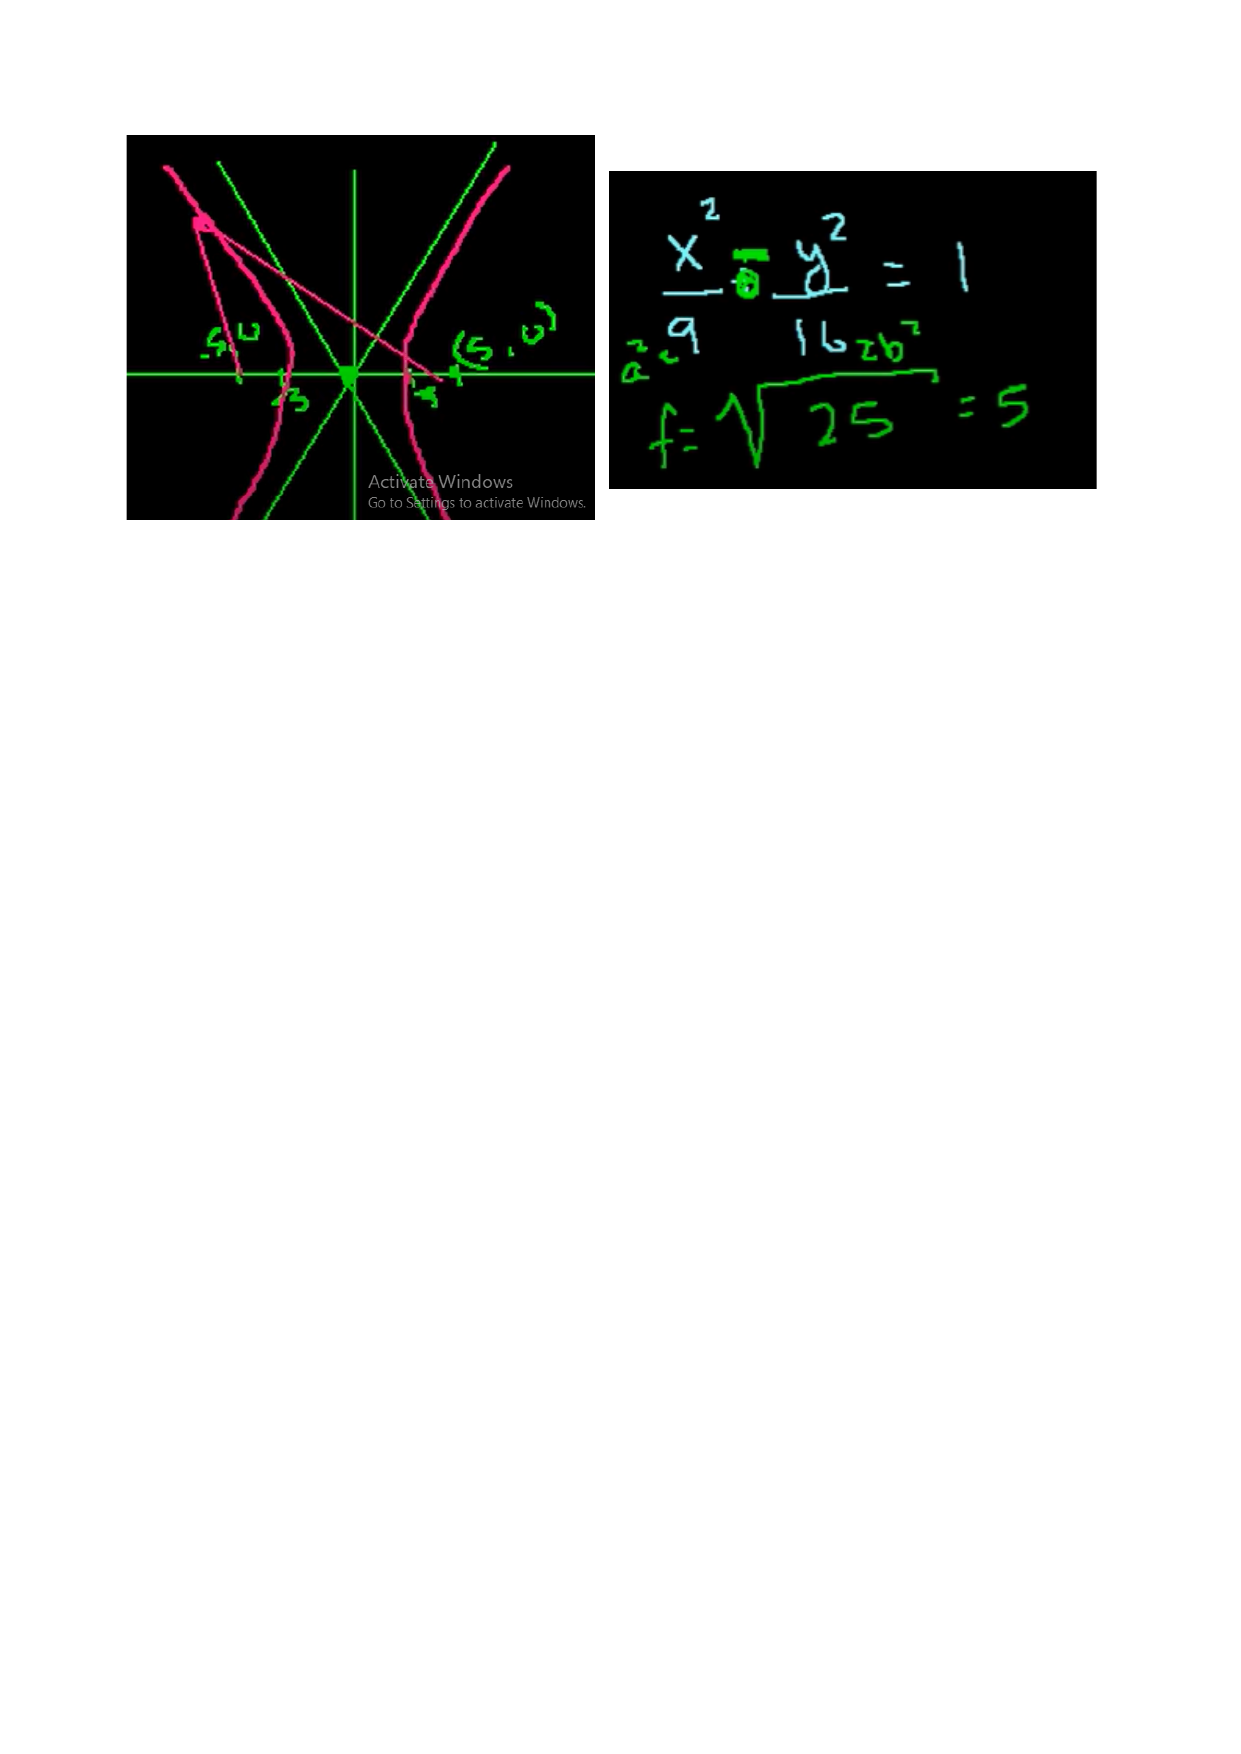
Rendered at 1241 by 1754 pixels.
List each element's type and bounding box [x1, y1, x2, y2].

picture [609, 171, 1097, 489]
picture [126, 135, 595, 520]
